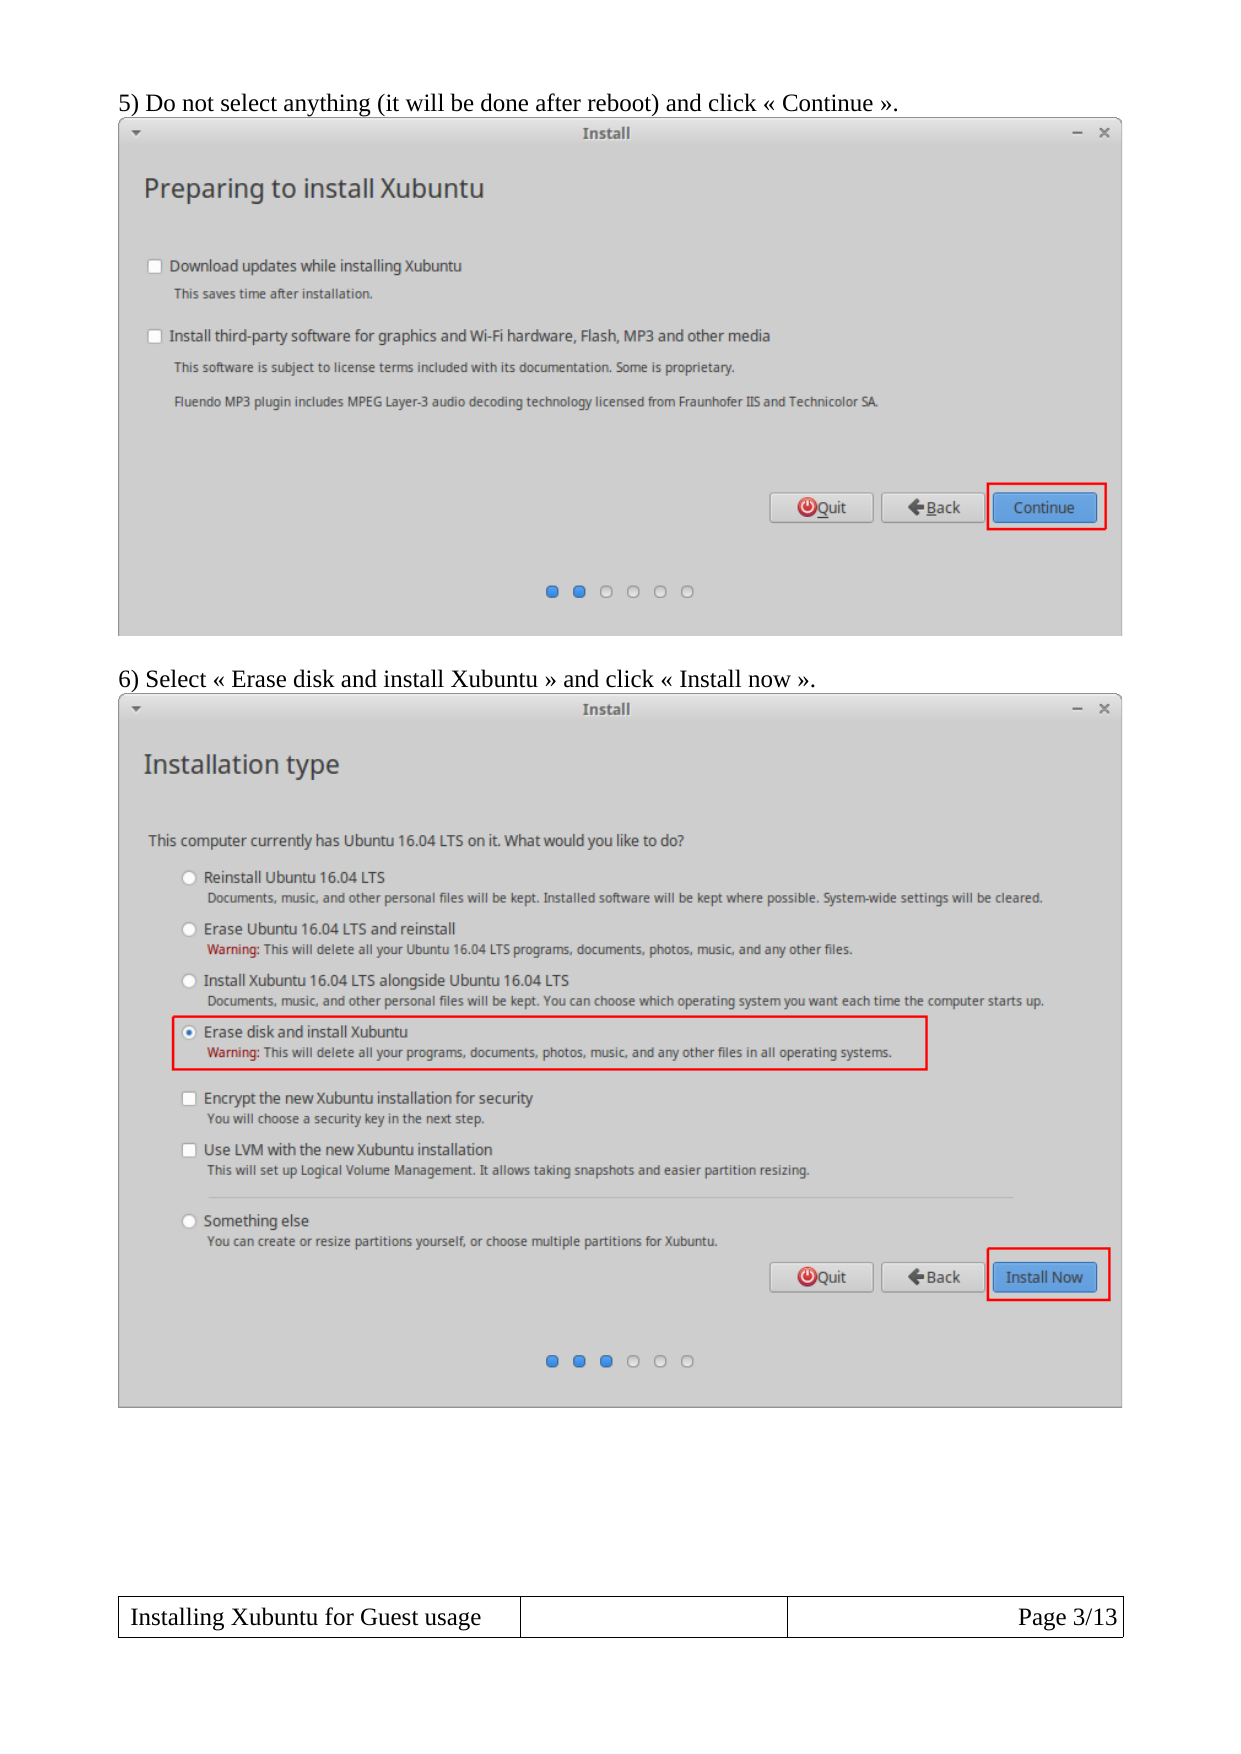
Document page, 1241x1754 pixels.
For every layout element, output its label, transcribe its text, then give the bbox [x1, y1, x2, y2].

picture [118, 693, 1123, 1408]
text 5) Do not select anything (it will be done after reboot) and click « Continue ». [118, 88, 1122, 117]
text 6) Select « Erase disk and install Xubuntu » and click « Install now ». [118, 664, 1122, 693]
picture [118, 117, 1123, 636]
